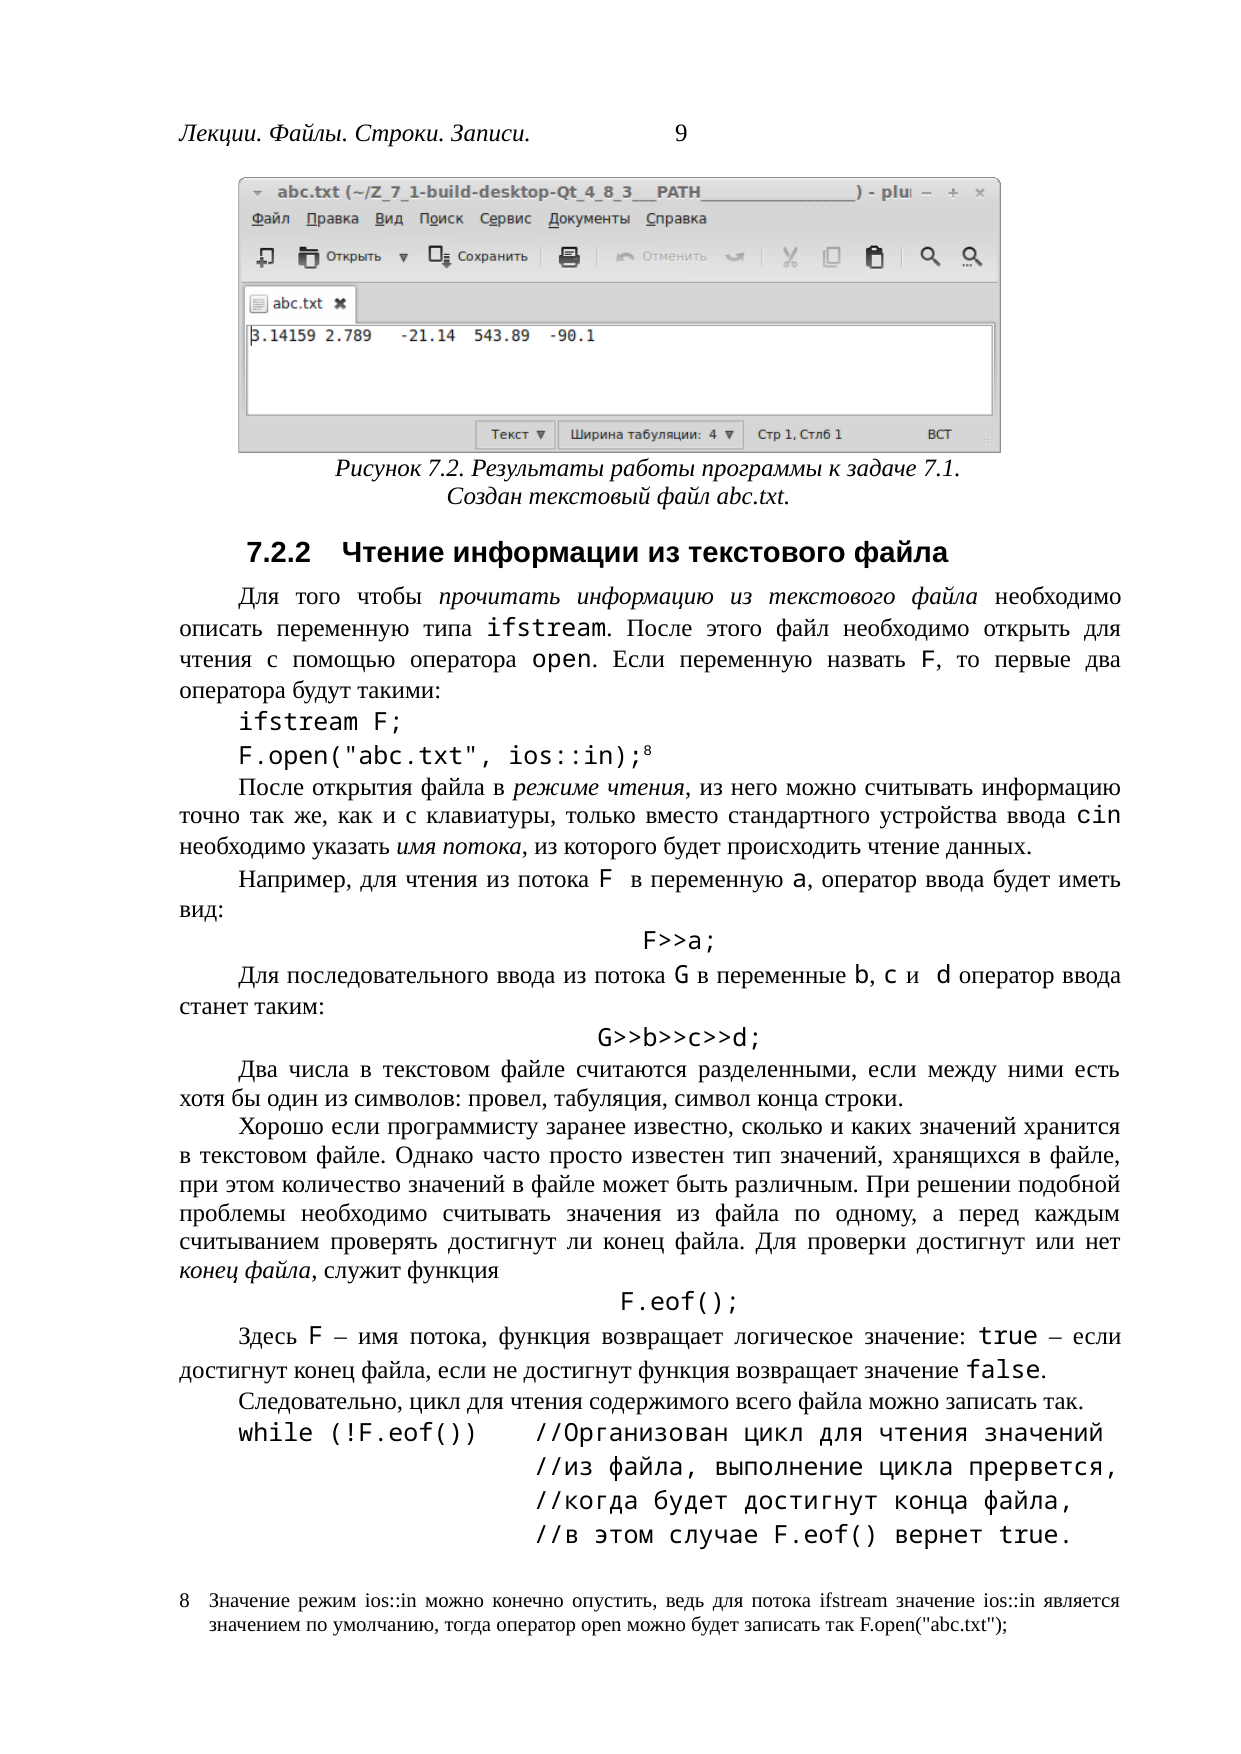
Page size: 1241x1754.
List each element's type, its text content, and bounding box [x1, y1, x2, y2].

text F.open("abc.txt", ios::in); [179, 738, 1121, 772]
text F.eof(); [179, 1284, 1121, 1318]
subtitle Чтение информации из текстового файла [179, 535, 1121, 569]
text //из файла, выполнение цикла прервется, [238, 1449, 1121, 1483]
text Значение режим ios::in можно конечно опустить, ведь для потока ifstream значение ios::in является значением по умолчанию, тогда оператор open можно будет записать так F.open("abc.txt"); [179, 1588, 1121, 1636]
text Хорошо если программисту заранее известно, сколько и каких значений хранится в текстовом файле. Однако часто просто известен тип значений, хранящихся в файле, при этом количество значений в файле может быть различным. При решении подобной проблемы необходимо считывать значения из файла по одному, а перед каждым считыванием проверять достигнут ли конец файла. Для проверки достигнут или нет конец файла, служит функция [179, 1111, 1121, 1284]
text ifstream F; [179, 703, 1121, 738]
text //в этом случае F.eof() вернет true. [238, 1517, 1121, 1551]
text Два числа в текстовом файле считаются разделенными, если между ними есть хотя бы один из символов: провел, табуляция, символ конца строки. [179, 1054, 1121, 1111]
picture [238, 177, 1001, 453]
text Рисунок 7.2. Результаты работы программы к задаче 7.1. Создан текстовый файл abc.txt. [238, 453, 1001, 510]
text while (!F.eof()) //Организован цикл для чтения значений [238, 1415, 1121, 1449]
text Здесь F – имя потока, функция возвращает логическое значение: true – если достигнут конец файла, если не достигнут функция возвращает значение false. [179, 1318, 1121, 1386]
text После открытия файла в режиме чтения, из него можно считывать информацию точно так же, как и с клавиатуры, только вместо стандартного устройства ввода cin необходимо указать имя потока, из которого будет происходить чтение данных. [179, 772, 1121, 860]
text //когда будет достигнут конца файла, [238, 1483, 1121, 1517]
text Для последовательного ввода из потока G в переменные b, с и d оператор ввода станет таким: [179, 957, 1121, 1020]
text Например, для чтения из потока F в переменную a, оператор ввода будет иметь вид: [179, 860, 1121, 923]
text G>>b>>c>>d; [179, 1020, 1121, 1054]
text Следовательно, цикл для чтения содержимого всего файла можно записать так. [179, 1386, 1121, 1415]
text Для того чтобы прочитать информацию из текстового файла необходимо описать переменную типа ifstream. После этого файл необходимо открыть для чтения с помощью оператора open. Если переменную назвать F, то первые два оператора будут такими: [179, 581, 1121, 703]
text F>>a; [179, 923, 1121, 957]
